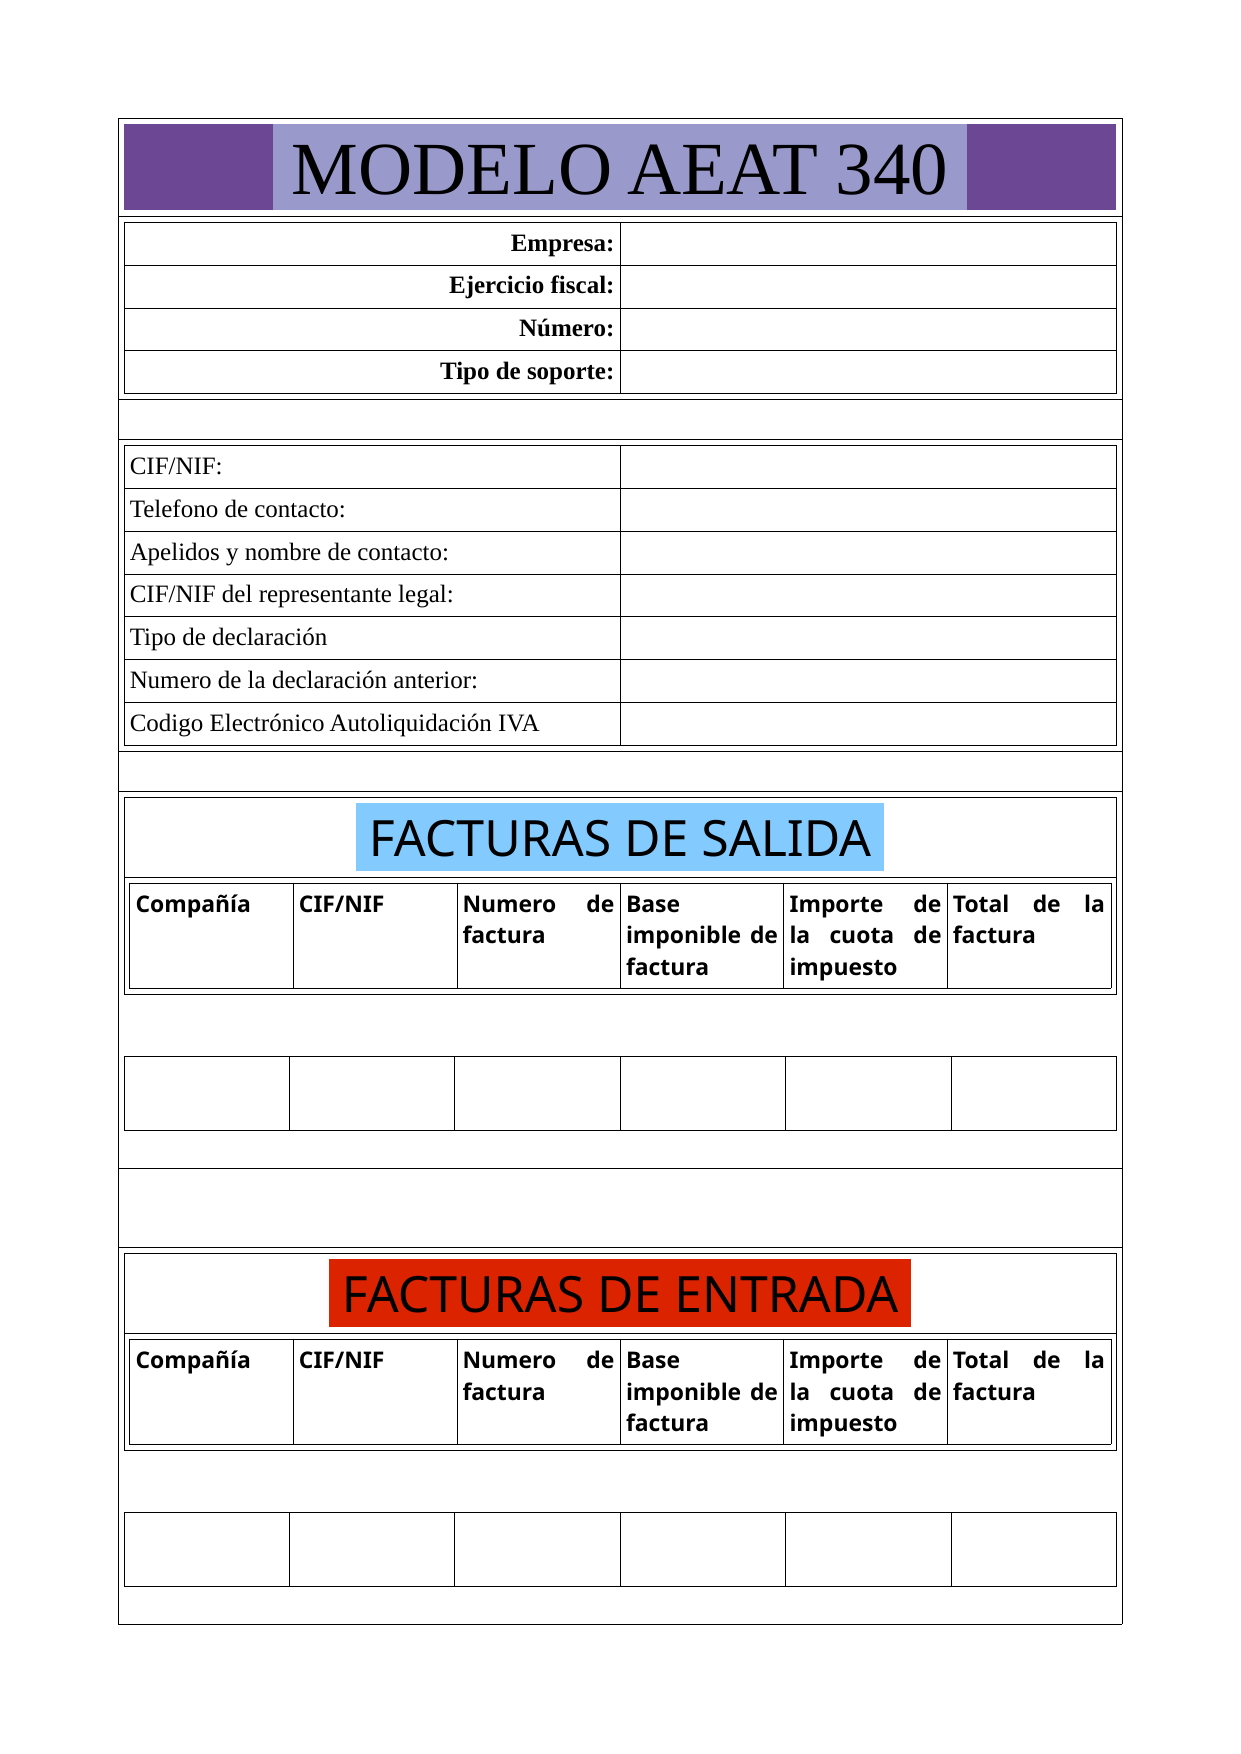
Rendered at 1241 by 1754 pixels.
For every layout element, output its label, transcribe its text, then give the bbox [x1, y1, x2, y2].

table_cell Tipo de declaración [125, 617, 620, 659]
table_cell <objects[0].ean13 or ''> [621, 703, 1116, 745]
table_header Base imponible de factura [621, 884, 783, 988]
table_header <objects[0].company_id.partner_id.name or ''> [621, 223, 1116, 264]
table_header Total de la factura [948, 1340, 1111, 1444]
table_header Importe de la cuota de impuesto [784, 1340, 947, 1444]
table_cell [125, 878, 1116, 994]
table_cell <objects[0].previous_number or ''> [621, 660, 1116, 702]
table_cell <objects[0].name_contact or ''> [621, 532, 1116, 573]
table_cell <objects[0].fiscalyear_id.name or ''> [621, 266, 1116, 307]
table_cell <objects[0].type or ''> [621, 617, 1116, 659]
table_header <var.base_tax> [621, 1057, 785, 1130]
table_cell [119, 752, 1122, 791]
table_cell [119, 400, 1122, 439]
table_cell <objects[0].representative_vat or ''> [621, 575, 1116, 616]
table_header FACTURAS DE ENTRADA [125, 1254, 1116, 1333]
table_header CIF/NIF: [125, 446, 620, 488]
table_header <var.amount_tax or '0'> [786, 1057, 951, 1130]
table_cell [119, 1169, 1122, 1247]
table_header MODELO AEAT 340 [119, 119, 1122, 216]
table_header <var.invoice_id> [455, 1057, 620, 1130]
table_cell <objects[0].support_type> [621, 351, 1116, 393]
table_header Numero de factura [458, 1340, 620, 1444]
table_header <var.amount_tax or 0> [786, 1513, 951, 1586]
table_header Numero de factura [458, 884, 620, 988]
table_cell Número: [125, 309, 620, 350]
table_cell Ejercicio fiscal: [125, 266, 620, 307]
table_header <var.partner_id.name> [125, 1513, 289, 1586]
table_cell <objects[0].number or ''> [621, 309, 1116, 350]
table_cell Numero de la declaración anterior: [125, 660, 620, 702]
table_header CIF/NIF [294, 1340, 457, 1444]
table_header Compañía [130, 1340, 293, 1444]
table_cell [125, 1334, 1116, 1450]
table_header Empresa: [125, 223, 620, 264]
table_header <var.base_tax> [621, 1513, 785, 1586]
table_cell <objects[0].contact_phone or ''> [621, 489, 1116, 531]
table_cell <for each="var in objects[0].received"> </for> [119, 1248, 1122, 1623]
table_cell Apelidos y nombre de contacto: [125, 532, 620, 573]
table_header CIF/NIF [294, 884, 457, 988]
table_header FACTURAS DE SALIDA [125, 798, 1116, 877]
table_header <var.total or '0'> [952, 1513, 1116, 1586]
table_cell Tipo de soporte: [125, 351, 620, 393]
table_header <var.total> [952, 1057, 1116, 1130]
table_cell CIF/NIF del representante legal: [125, 575, 620, 616]
table_header <var.company_nif> [290, 1513, 454, 1586]
table_header <var.partner_id.name> [125, 1057, 289, 1130]
table_header Base imponible de factura [621, 1340, 783, 1444]
table_cell [119, 440, 1122, 751]
table_header Total de la factura [948, 884, 1111, 988]
table_header Importe de la cuota de impuesto [784, 884, 947, 988]
table_cell Codigo Electrónico Autoliquidación IVA [125, 703, 620, 745]
table_header <var.invoice_id or '0'> [455, 1513, 620, 1586]
table_header <objects[0].company_vat or ''> [621, 446, 1116, 488]
table_cell Telefono de contacto: [125, 489, 620, 531]
table_header <var.company_nif> [290, 1057, 454, 1130]
table_cell <for each="var in objects[0].issued"> </for> [119, 792, 1122, 1167]
table_header Compañía [130, 884, 293, 988]
table_cell [119, 217, 1122, 399]
